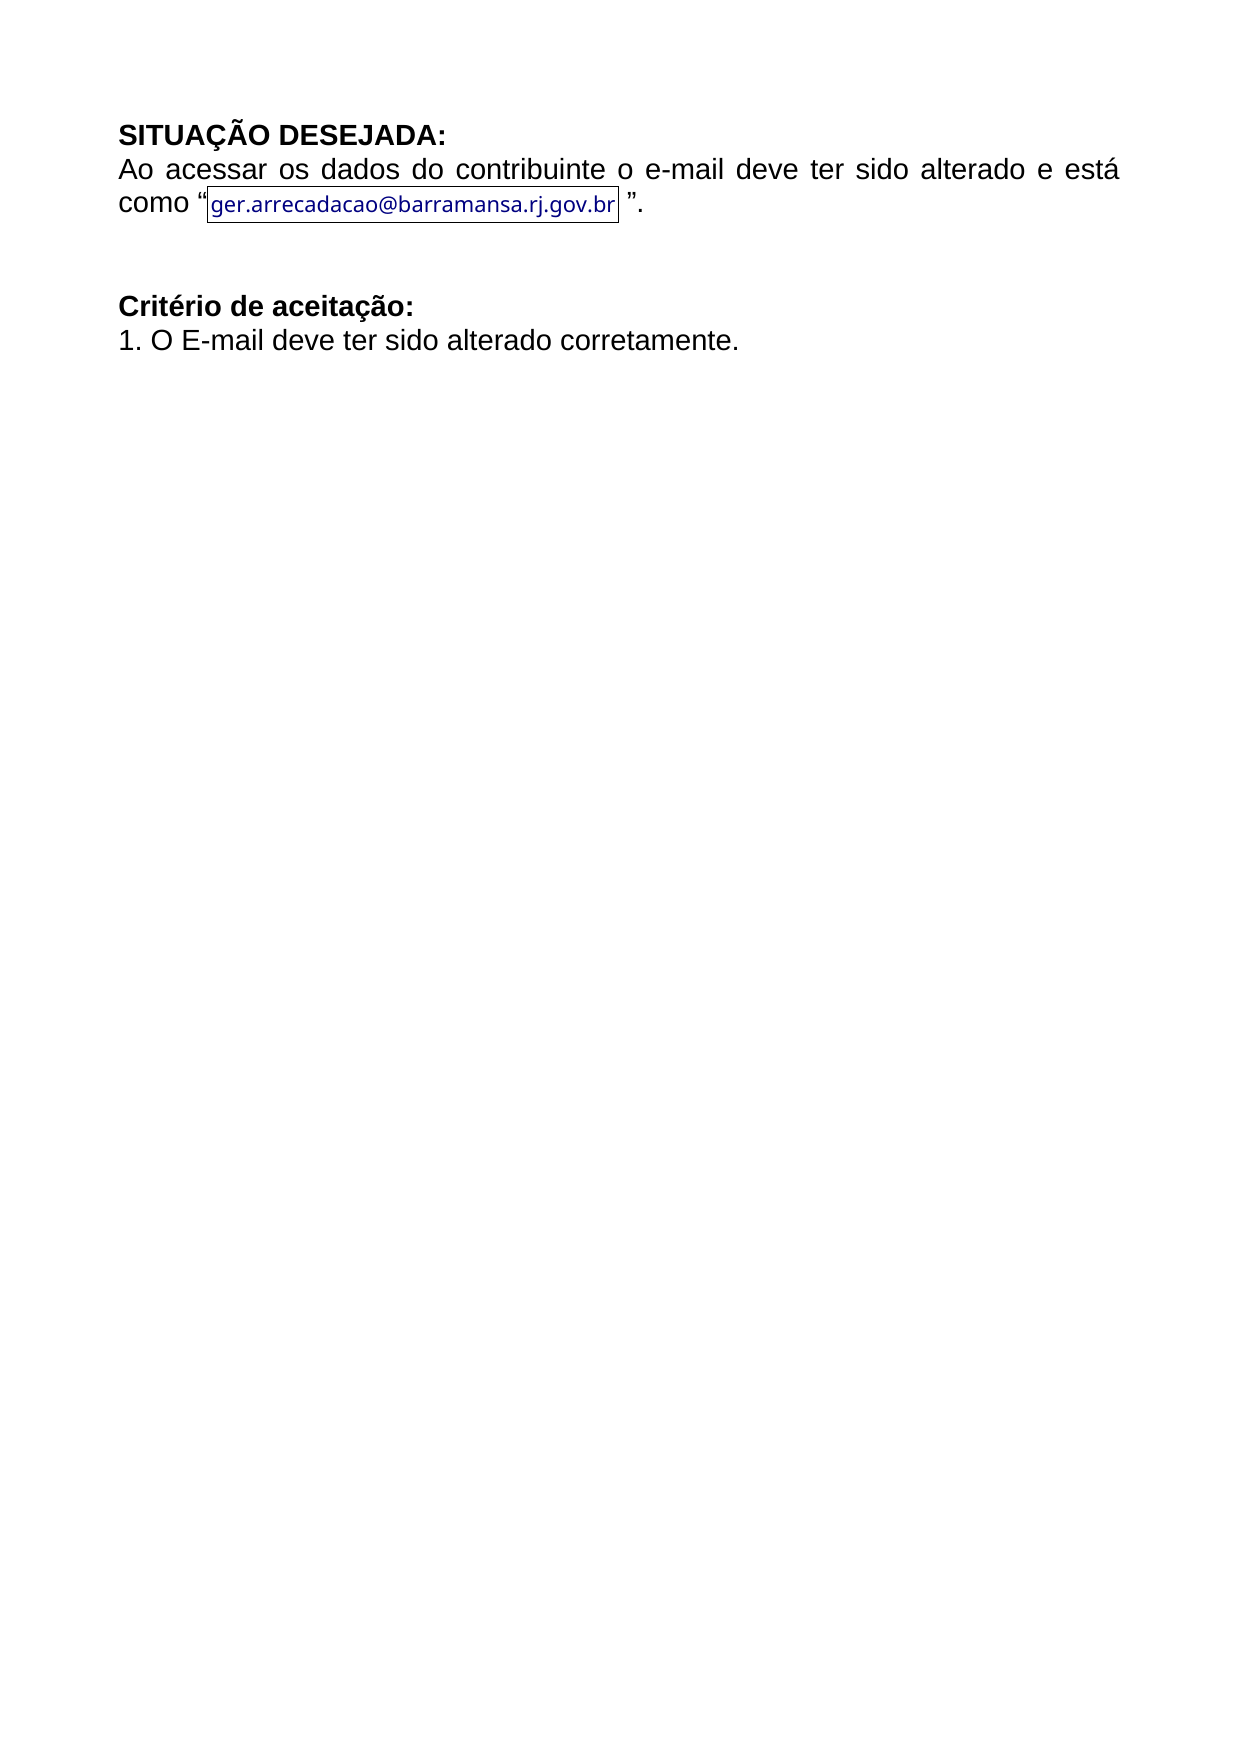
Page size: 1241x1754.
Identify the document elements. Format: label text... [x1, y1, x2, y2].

text SITUAÇÃO DESEJADA: [118, 118, 1122, 152]
text Ao acessar os dados do contribuinte o e-mail deve ter sido alterado e está como “ger.arrecadacao@barramansa.rj.gov.br ”. [118, 152, 1122, 222]
text 1. O E-mail deve ter sido alterado corretamente. [118, 323, 1122, 356]
text Critério de aceitação: [118, 289, 1122, 323]
